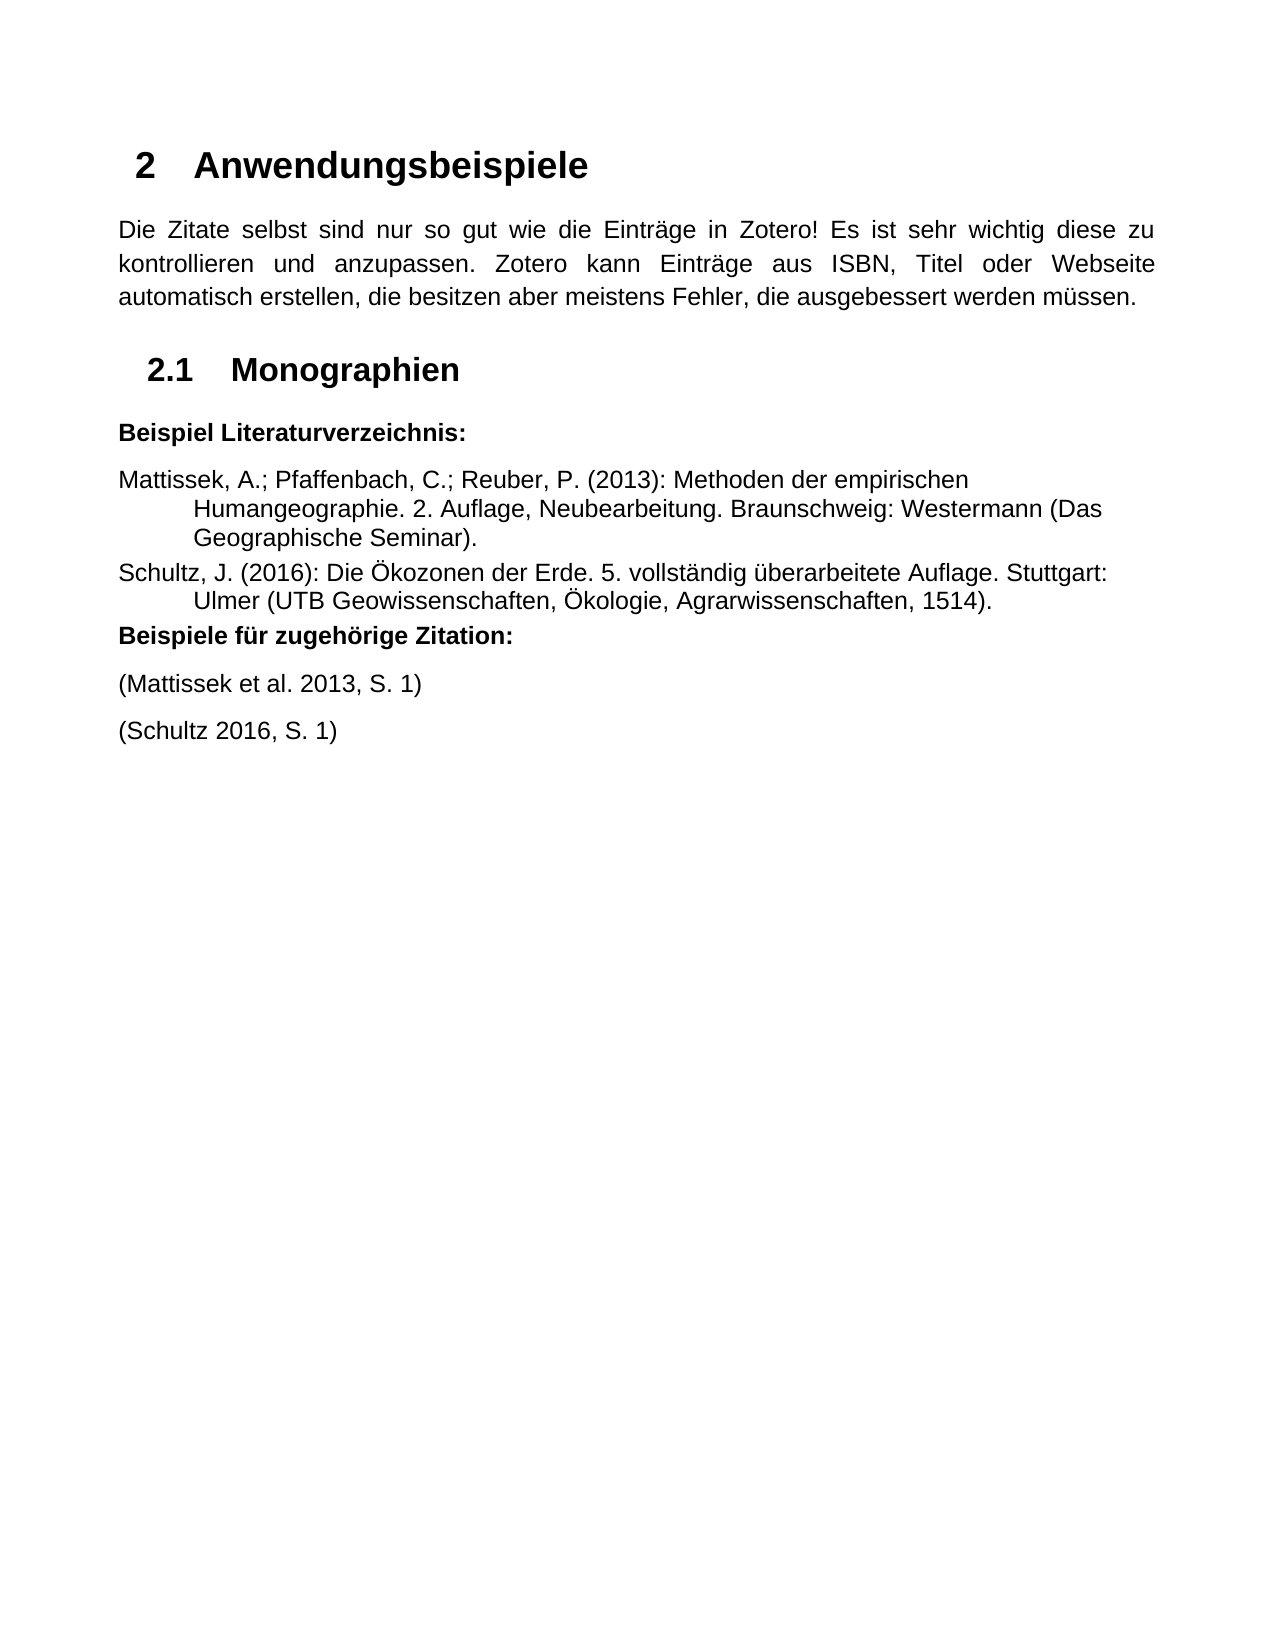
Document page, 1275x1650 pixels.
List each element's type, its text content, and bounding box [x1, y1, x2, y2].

text Beispiel Literaturverzeichnis: [118, 418, 1157, 446]
subtitle Monographien [193, 350, 1157, 388]
subtitle Anwendungsbeispiele [156, 143, 1157, 186]
text Die Zitate selbst sind nur so gut wie die Einträge in Zotero! Es ist sehr wichtig diese zu kontrollieren und anzupassen. Zotero kann Einträge aus ISBN, Titel oder Webseite automatisch erstellen, die besitzen aber meistens Fehler, die ausgebessert werden müssen. [118, 216, 1157, 310]
text (Mattissek et al. 2013, S. 1) [118, 668, 1157, 697]
text (Schultz 2016, S. 1) [118, 716, 1157, 745]
text Schultz, J. (2016): Die Ökozonen der Erde. 5. vollständig überarbeitete Auflage. Stuttgart: Ulmer (UTB Geowissenschaften, Ökologie, Agrarwissenschaften, 1514). [118, 557, 1157, 615]
text Mattissek, A.; Pfaffenbach, C.; Reuber, P. (2013): Methoden der empirischen Humangeographie. 2. Auflage, Neubearbeitung. Braunschweig: Westermann (Das Geographische Seminar). [118, 465, 1157, 552]
text Beispiele für zugehörige Zitation: [118, 621, 1157, 650]
